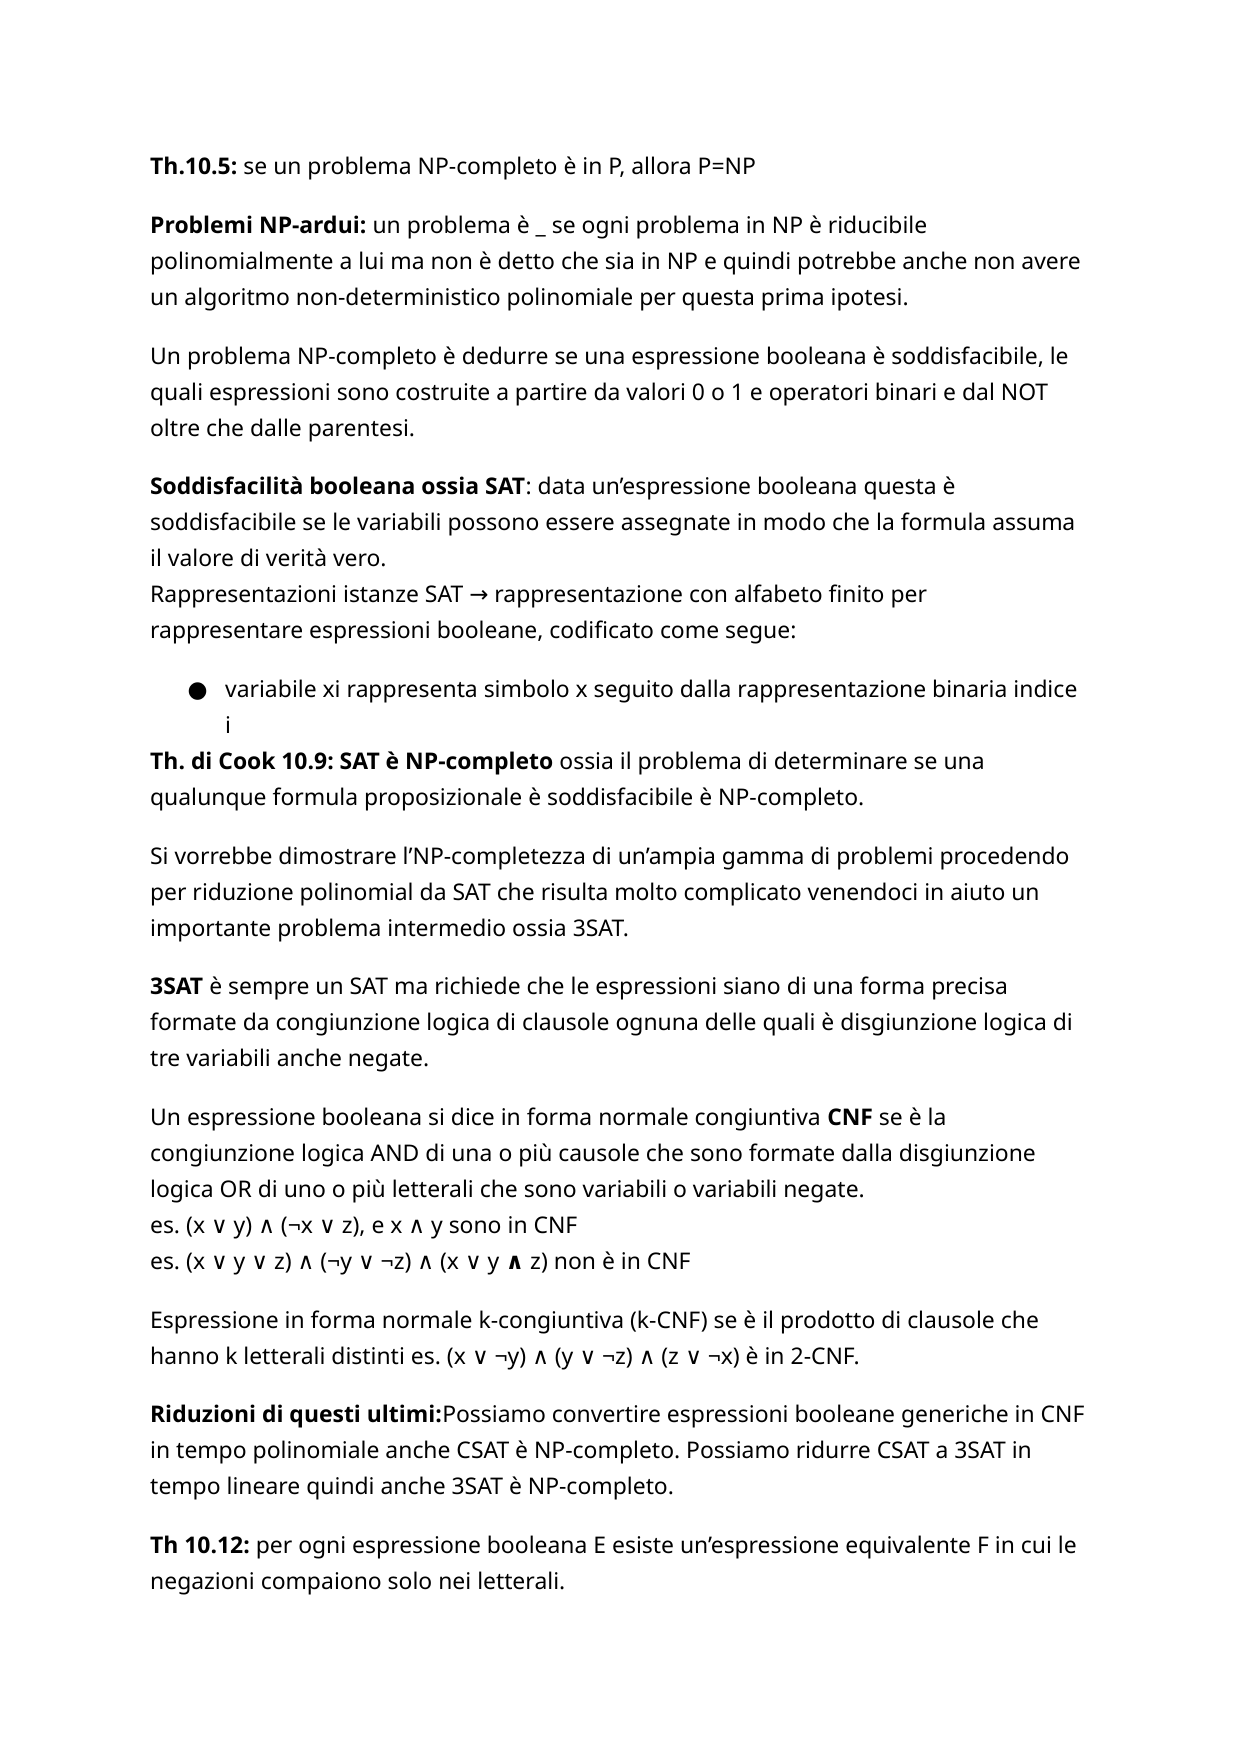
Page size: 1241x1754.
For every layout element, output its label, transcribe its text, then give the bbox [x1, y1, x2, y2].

text Si vorrebbe dimostrare l’NP-completezza di un’ampia gamma di problemi procedendo per riduzione polinomial da SAT che risulta molto complicato venendoci in aiuto un importante problema intermedio ossia 3SAT. [150, 839, 1086, 943]
text Soddisfacilità booleana ossia SAT: data un’espressione booleana questa è soddisfacibile se le variabili possono essere assegnate in modo che la formula assuma il valore di verità vero. Rappresentazioni istanze SAT → rappresentazione con alfabeto finito per rappresentare espressioni booleane, codificato come segue: [150, 470, 1086, 645]
text Espressione in forma normale k-congiuntiva (k-CNF) se è il prodotto di clausole che hanno k letterali distinti es. (x ∨ ¬y) ∧ (y ∨ ¬z) ∧ (z ∨ ¬x) è in 2-CNF. [150, 1304, 1086, 1371]
text Un problema NP-completo è dedurre se una espressione booleana è soddisfacibile, le quali espressioni sono costruite a partire da valori 0 o 1 e operatori binari e dal NOT oltre che dalle parentesi. [150, 339, 1086, 443]
text Riduzioni di questi ultimi:Possiamo convertire espressioni booleane generiche in CNF in tempo polinomiale anche CSAT è NP-completo. Possiamo ridurre CSAT a 3SAT in tempo lineare quindi anche 3SAT è NP-completo. [150, 1398, 1086, 1502]
text Un espressione booleana si dice in forma normale congiuntiva CNF se è la congiunzione logica AND di una o più causole che sono formate dalla disgiunzione logica OR di uno o più letterali che sono variabili o variabili negate. es. (x ∨ y) ∧ (¬x ∨ z), e x ∧ y sono in CNF es. (x ∨ y ∨ z) ∧ (¬y ∨ ¬z) ∧ (x ∨ y ∧ z) non è in CNF [150, 1101, 1086, 1276]
text Th.10.5: se un problema NP-completo è in P, allora P=NP [150, 150, 1086, 181]
text Th 10.12: per ogni espressione booleana E esiste un’espressione equivalente F in cui le negazioni compaiono solo nei letterali. [150, 1529, 1086, 1596]
list variabile xi rappresenta simbolo x seguito dalla rappresentazione binaria indice i [187, 673, 1086, 740]
text 3SAT è sempre un SAT ma richiede che le espressioni siano di una forma precisa formate da congiunzione logica di clausole ognuna delle quali è disgiunzione logica di tre variabili anche negate. [150, 970, 1086, 1073]
text Problemi NP-ardui: un problema è _ se ogni problema in NP è riducibile polinomialmente a lui ma non è detto che sia in NP e quindi potrebbe anche non avere un algoritmo non-deterministico polinomiale per questa prima ipotesi. [150, 209, 1086, 312]
text Th. di Cook 10.9: SAT è NP-completo ossia il problema di determinare se una qualunque formula proposizionale è soddisfacibile è NP-completo. [150, 745, 1086, 812]
